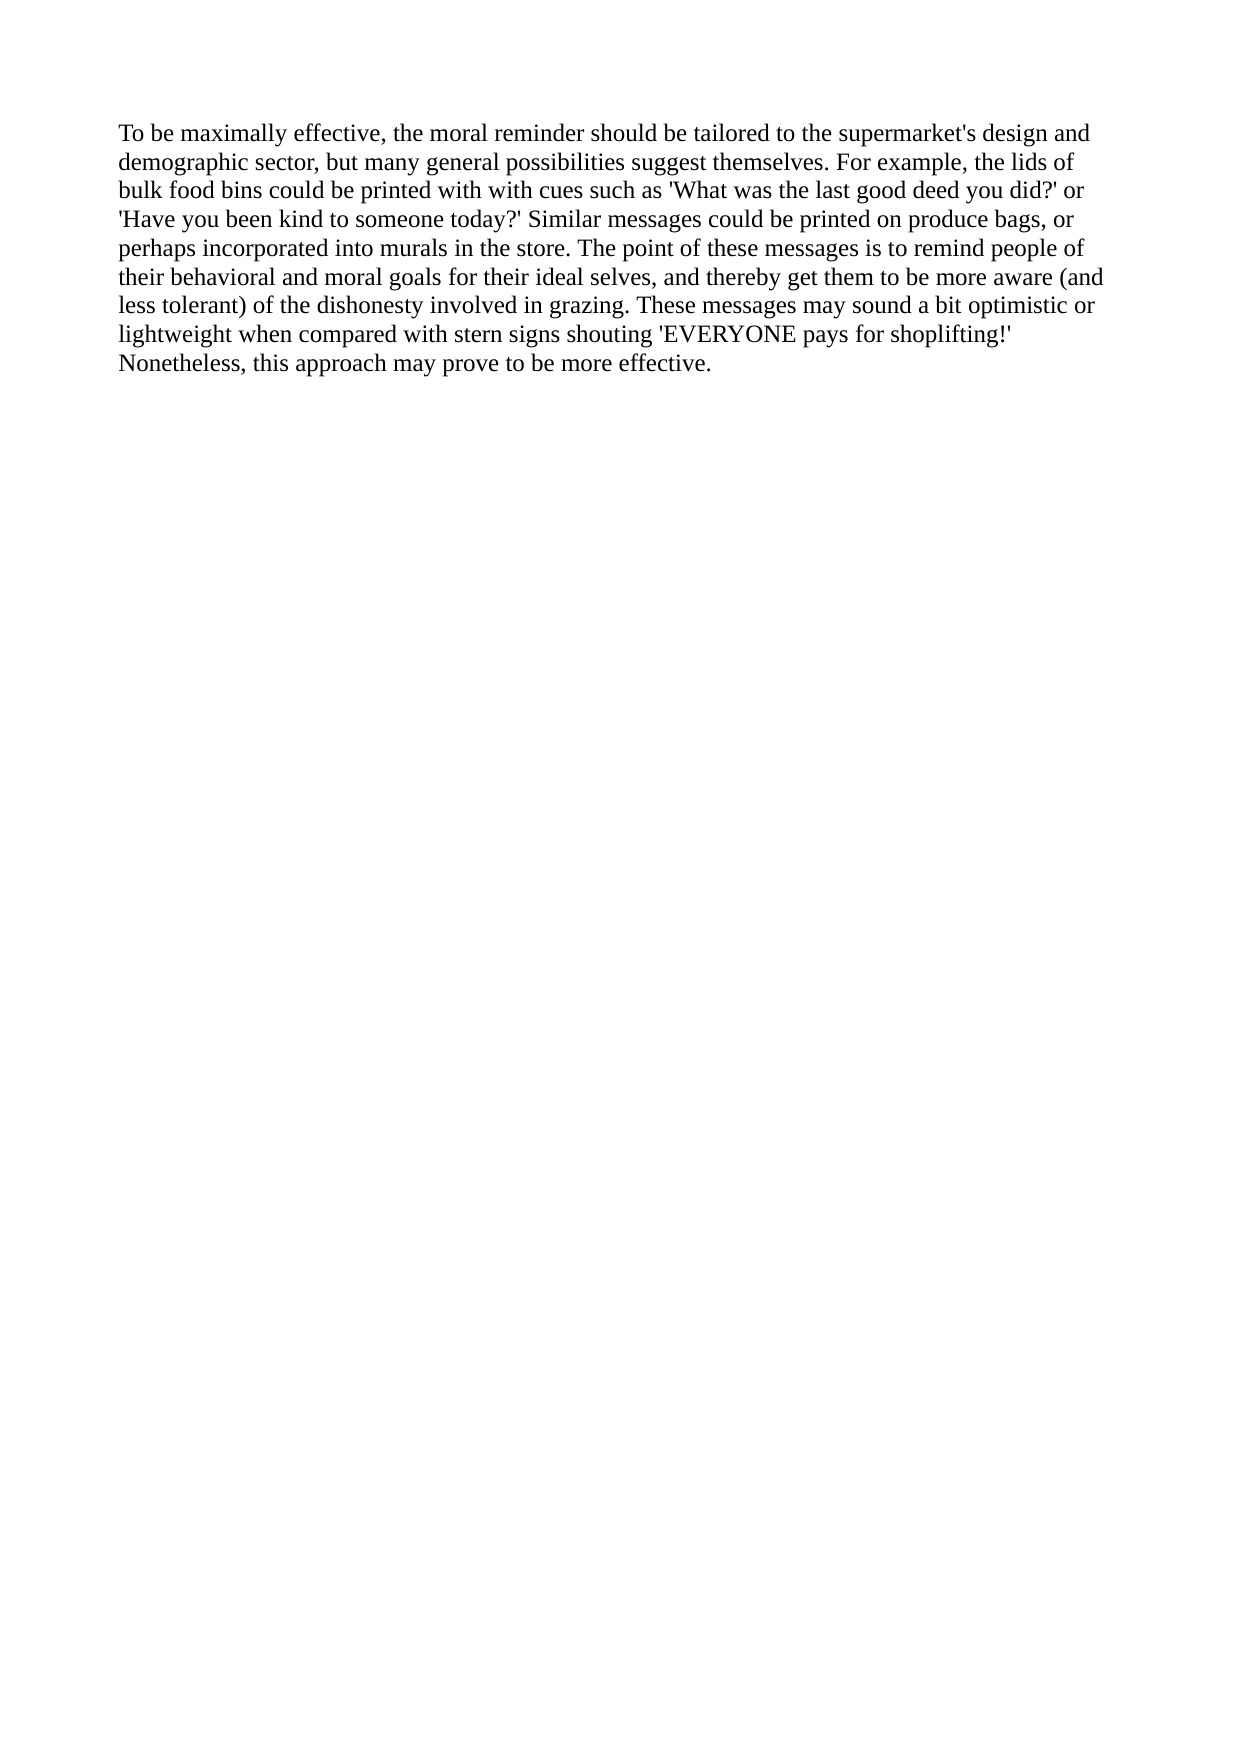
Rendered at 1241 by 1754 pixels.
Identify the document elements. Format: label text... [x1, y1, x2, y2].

text To be maximally effective, the moral reminder should be tailored to the supermarket's design and demographic sector, but many general possibilities suggest themselves. For example, the lids of bulk food bins could be printed with with cues such as 'What was the last good deed you did?' or 'Have you been kind to someone today?' Similar messages could be printed on produce bags, or perhaps incorporated into murals in the store. The point of these messages is to remind people of their behavioral and moral goals for their ideal selves, and thereby get them to be more aware (and less tolerant) of the dishonesty involved in grazing. These messages may sound a bit optimistic or lightweight when compared with stern signs shouting 'EVERYONE pays for shoplifting!' Nonetheless, this approach may prove to be more effective. [118, 118, 1122, 377]
